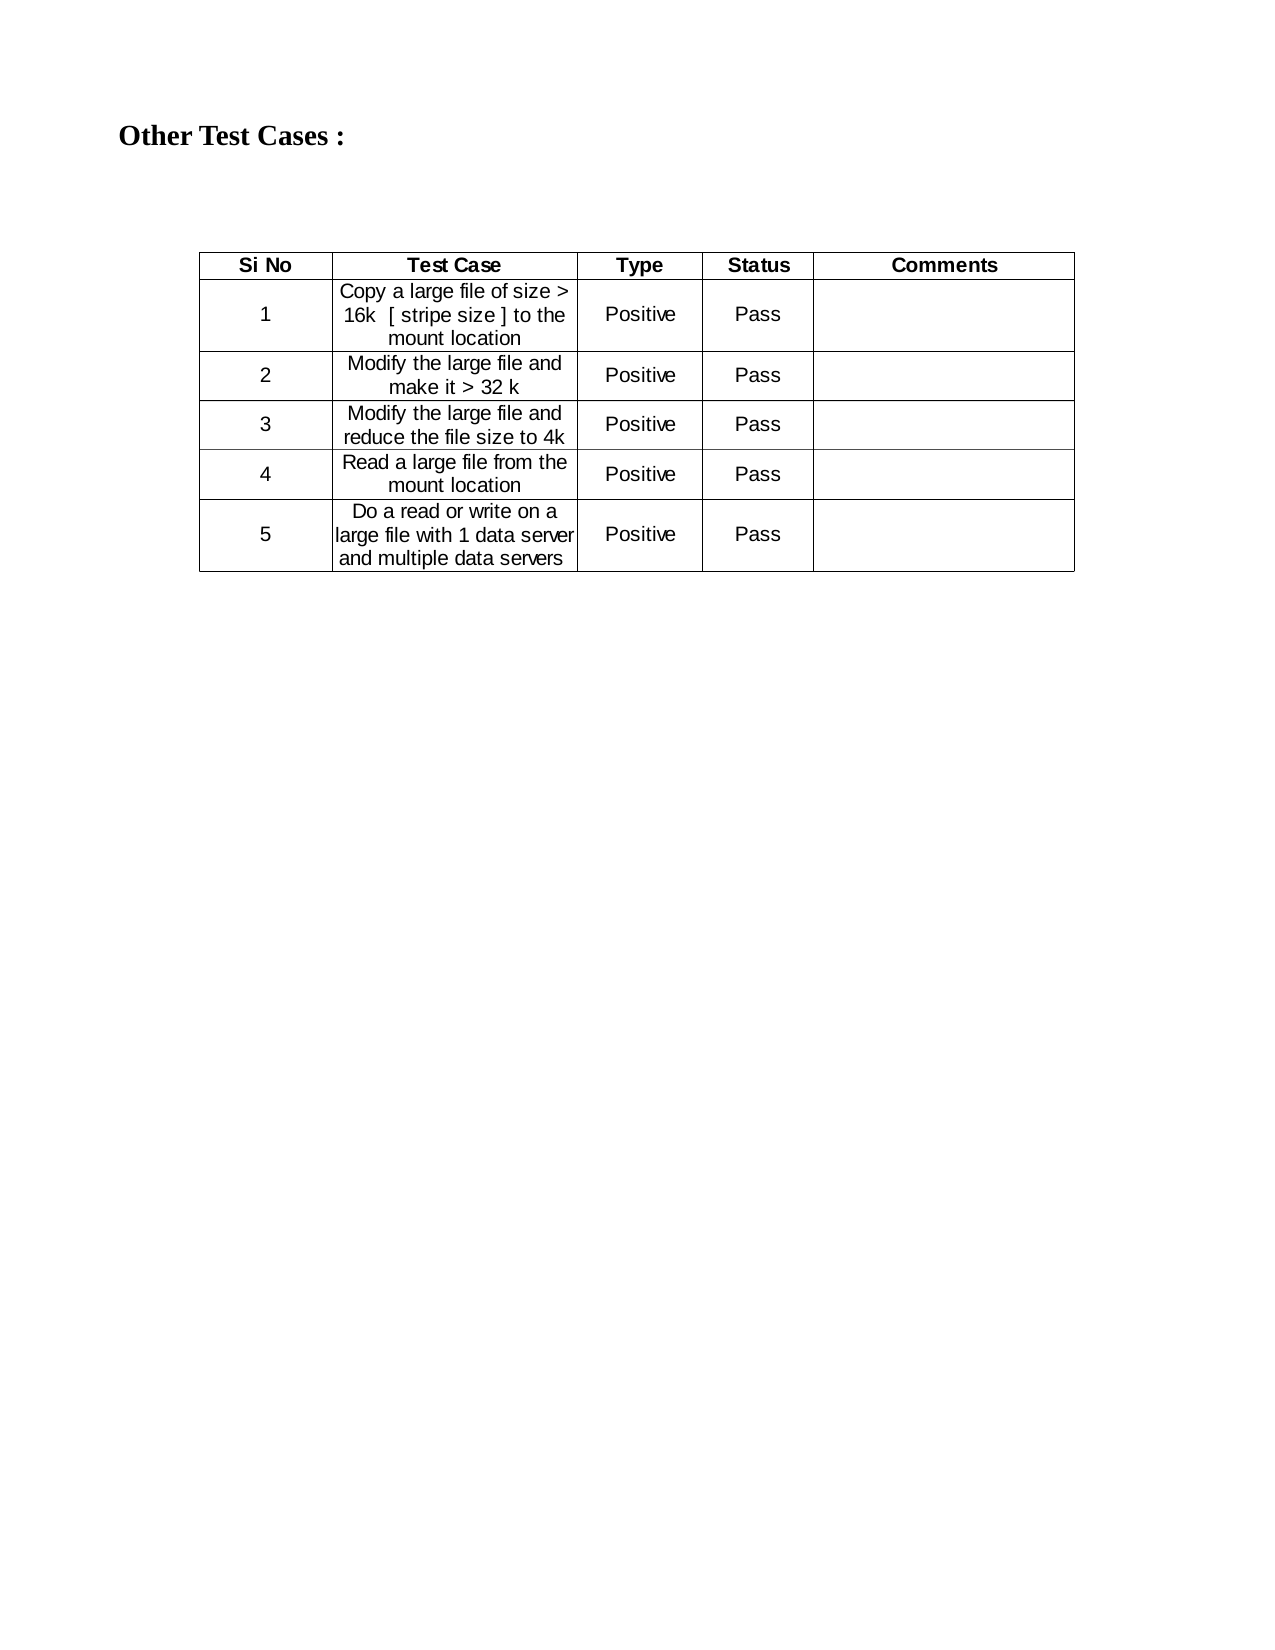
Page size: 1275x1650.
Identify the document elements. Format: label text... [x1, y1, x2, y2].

text Other Test Cases : [118, 118, 1157, 152]
